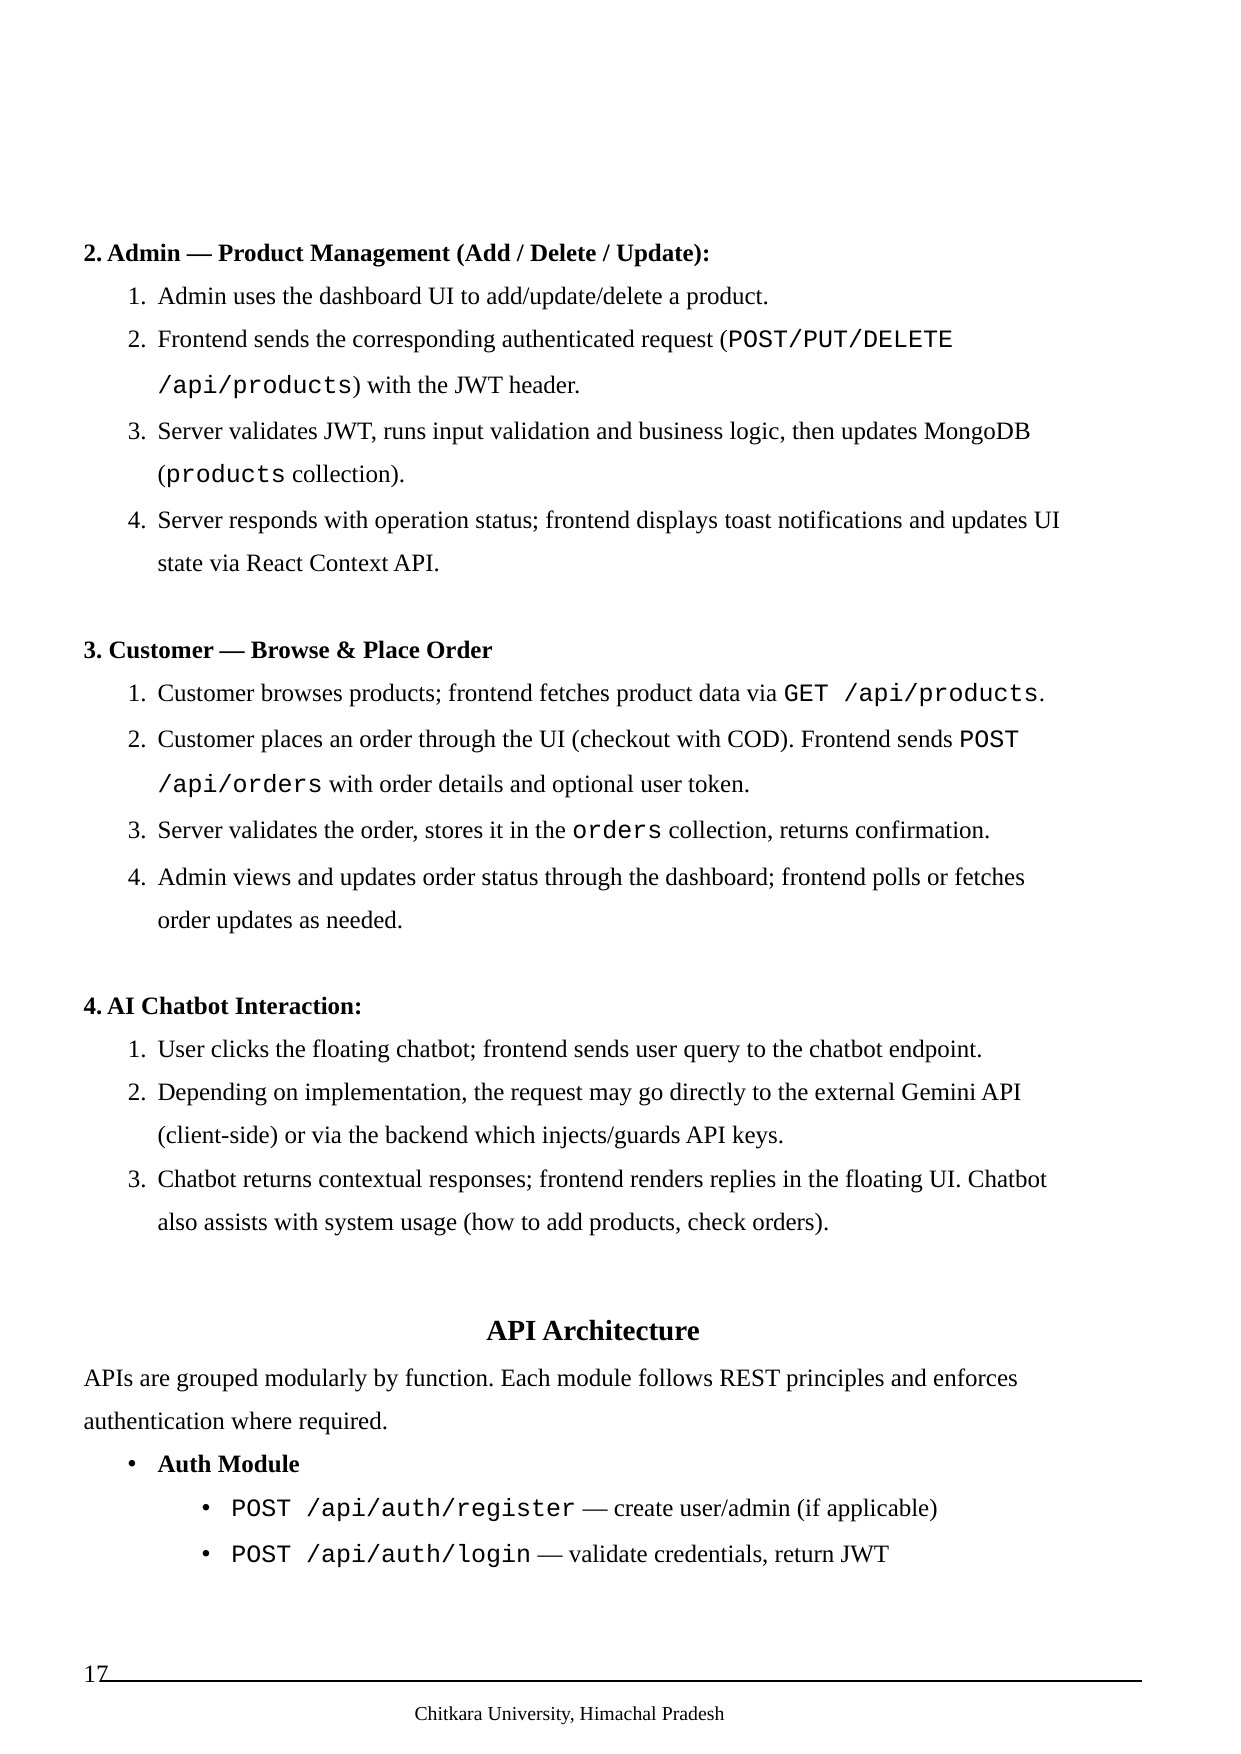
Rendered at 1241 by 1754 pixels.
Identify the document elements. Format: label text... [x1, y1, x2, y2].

subtitle API Architecture [154, 1313, 1032, 1347]
text APIs are grouped modularly by function. Each module follows REST principles and enforces authentication where required. [83, 1363, 1065, 1435]
list Admin views and updates order status through the dashboard; frontend polls or fetches order updates as needed. [128, 862, 1065, 934]
list User clicks the floating chatbot; frontend sends user query to the chatbot endpoint. [128, 1034, 1065, 1063]
text 4. AI Chatbot Interaction: [83, 991, 1065, 1020]
list Chatbot returns contextual responses; frontend renders replies in the floating UI. Chatbot also assists with system usage (how to add products, check orders). [128, 1164, 1065, 1236]
list Auth Module [128, 1449, 1065, 1478]
list Admin uses the dashboard UI to add/update/delete a product. [128, 281, 1065, 310]
text 2. Admin — Product Management (Add / Delete / Update): [83, 238, 1065, 267]
list Server responds with operation status; frontend displays toast notifications and updates UI state via React Context API. [128, 505, 1065, 577]
list POST /api/auth/login — validate credentials, return JWT [202, 1539, 1065, 1570]
text 3. Customer — Browse & Place Order [83, 635, 1065, 663]
list Customer places an order through the UI (checkout with COD). Frontend sends POST /api/orders with order details and optional user token. [128, 724, 1065, 800]
list Customer browses products; frontend fetches product data via GET /api/products. [128, 678, 1065, 709]
list Depending on implementation, the request may go directly to the external Gemini API (client-side) or via the backend which injects/guards API keys. [128, 1077, 1065, 1149]
list Server validates the order, stores it in the orders collection, returns confirmation. [128, 816, 1065, 846]
list Frontend sends the corresponding authenticated request (POST/PUT/DELETE /api/products) with the JWT header. [128, 324, 1065, 401]
list Server validates JWT, runs input validation and business logic, then updates MongoDB (products collection). [128, 416, 1065, 490]
list POST /api/auth/register — create user/admin (if applicable) [202, 1493, 1065, 1523]
